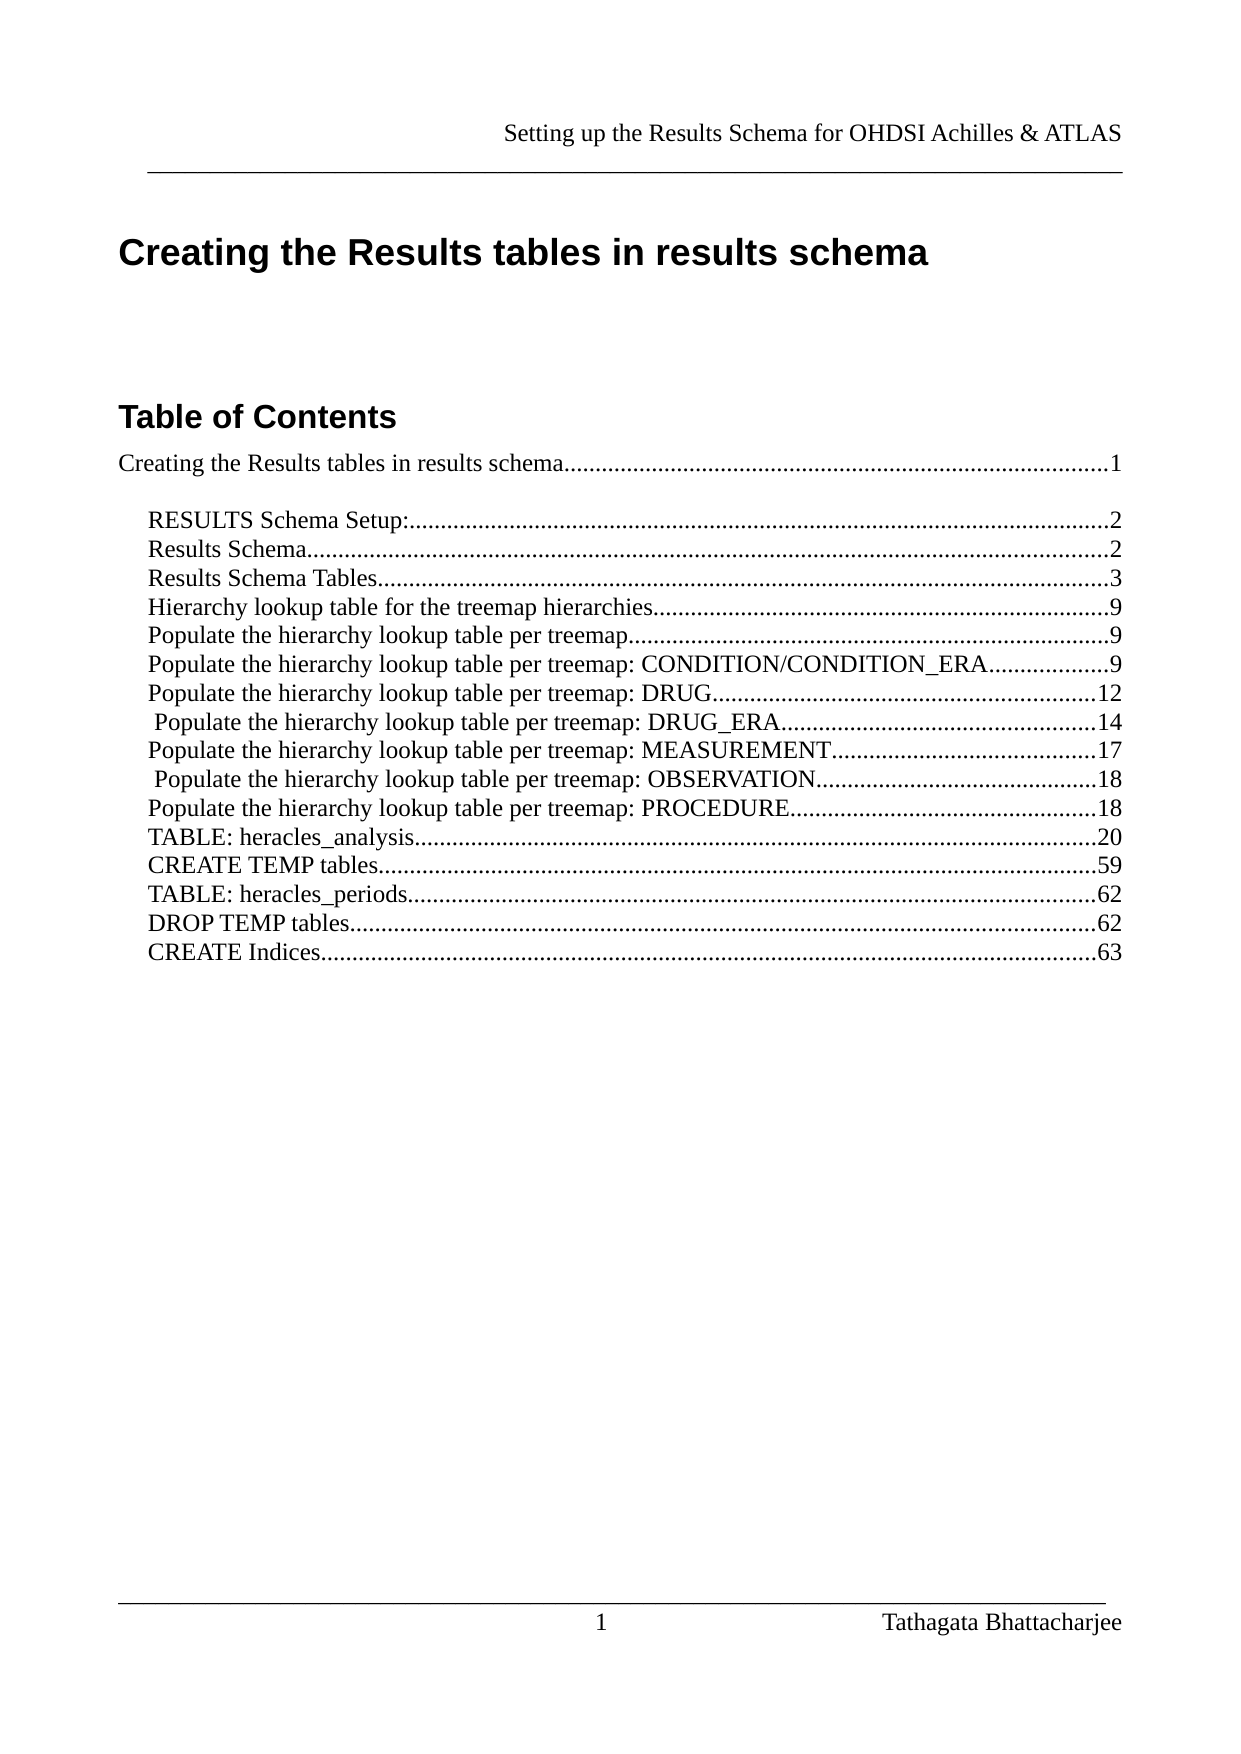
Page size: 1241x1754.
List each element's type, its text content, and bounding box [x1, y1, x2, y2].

text Creating the Results tables in results schema 1 [118, 448, 1122, 477]
text Results Schema 2 [148, 534, 1122, 563]
text Populate the hierarchy lookup table per treemap: DRUG 12 [148, 678, 1122, 707]
text Populate the hierarchy lookup table per treemap: CONDITION/CONDITION_ERA 9 [148, 649, 1122, 678]
subtitle Table of Contents [118, 397, 1122, 435]
text RESULTS Schema Setup: 2 [148, 505, 1122, 534]
text Populate the hierarchy lookup table per treemap: PROCEDURE 18 [148, 793, 1122, 822]
text Populate the hierarchy lookup table per treemap 9 [148, 620, 1122, 649]
text DROP TEMP tables 62 [148, 908, 1122, 937]
subtitle Creating the Results tables in results schema [118, 230, 1122, 273]
text CREATE Indices 63 [148, 937, 1122, 965]
text Hierarchy lookup table for the treemap hierarchies 9 [148, 592, 1122, 620]
text Results Schema Tables 3 [148, 563, 1122, 592]
text CREATE TEMP tables 59 [148, 850, 1122, 879]
text Populate the hierarchy lookup table per treemap: DRUG_ERA 14 [148, 707, 1122, 735]
text Populate the hierarchy lookup table per treemap: OBSERVATION 18 [148, 764, 1122, 793]
text TABLE: heracles_periods 62 [148, 879, 1122, 908]
text Populate the hierarchy lookup table per treemap: MEASUREMENT 17 [148, 735, 1122, 764]
text TABLE: heracles_analysis 20 [148, 822, 1122, 850]
